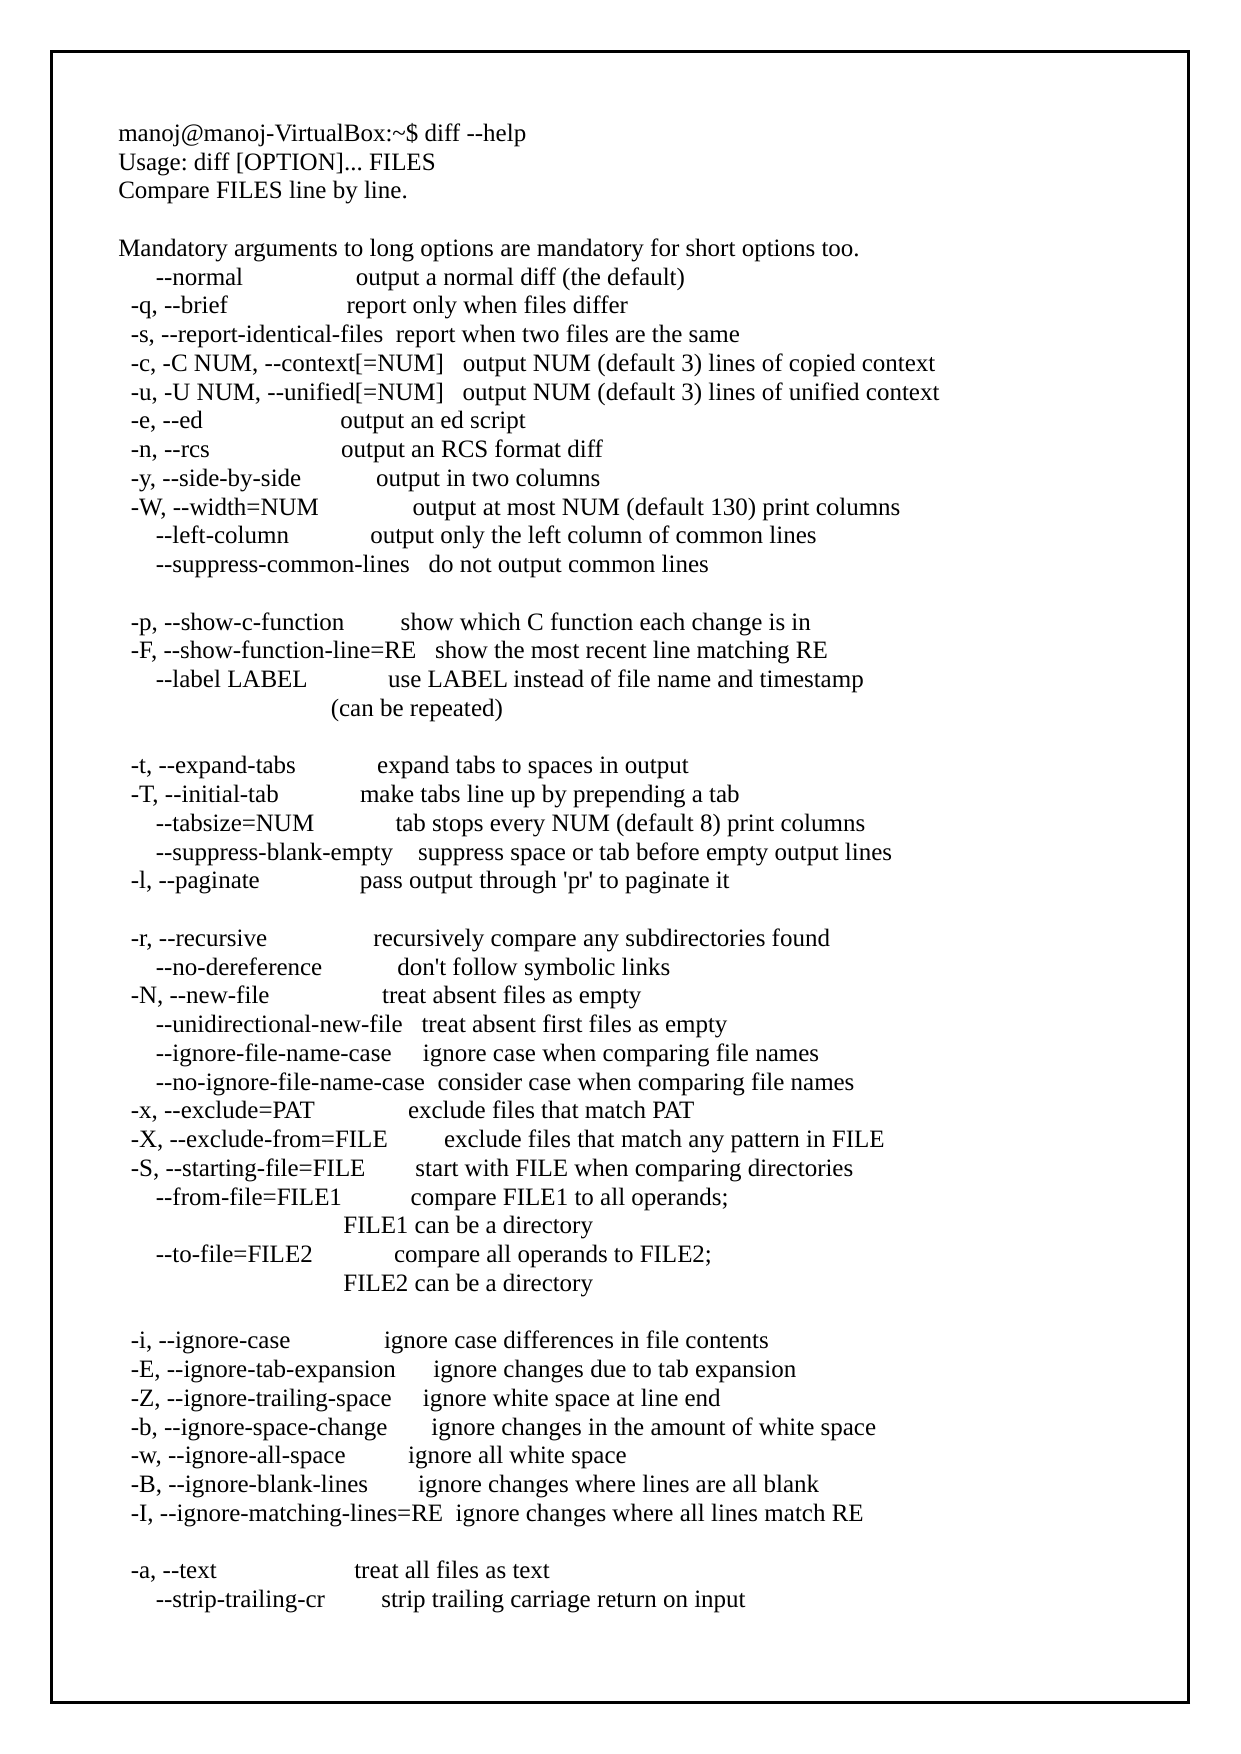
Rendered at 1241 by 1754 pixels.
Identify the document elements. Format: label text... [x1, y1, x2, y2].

text -s, --report-identical-files report when two files are the same [118, 319, 1122, 348]
text (can be repeated) [118, 693, 1122, 722]
text -l, --paginate pass output through 'pr' to paginate it [118, 866, 1122, 894]
text --label LABEL use LABEL instead of file name and timestamp [118, 664, 1122, 693]
text --from-file=FILE1 compare FILE1 to all operands; [118, 1182, 1122, 1211]
text --strip-trailing-cr strip trailing carriage return on input [118, 1584, 1122, 1613]
text -r, --recursive recursively compare any subdirectories found [118, 923, 1122, 952]
text -N, --new-file treat absent files as empty [118, 981, 1122, 1009]
text -w, --ignore-all-space ignore all white space [118, 1441, 1122, 1469]
text -b, --ignore-space-change ignore changes in the amount of white space [118, 1412, 1122, 1441]
text --left-column output only the left column of common lines [118, 521, 1122, 549]
text Mandatory arguments to long options are mandatory for short options too. [118, 233, 1122, 262]
text -I, --ignore-matching-lines=RE ignore changes where all lines match RE [118, 1498, 1122, 1527]
text FILE1 can be a directory [118, 1211, 1122, 1239]
text --normal output a normal diff (the default) [118, 262, 1122, 291]
text -Z, --ignore-trailing-space ignore white space at line end [118, 1383, 1122, 1412]
text -S, --starting-file=FILE start with FILE when comparing directories [118, 1153, 1122, 1182]
text -X, --exclude-from=FILE exclude files that match any pattern in FILE [118, 1124, 1122, 1153]
text FILE2 can be a directory [118, 1268, 1122, 1297]
text -y, --side-by-side output in two columns [118, 463, 1122, 492]
text --suppress-common-lines do not output common lines [118, 549, 1122, 578]
text --ignore-file-name-case ignore case when comparing file names [118, 1038, 1122, 1067]
text -E, --ignore-tab-expansion ignore changes due to tab expansion [118, 1354, 1122, 1383]
text --tabsize=NUM tab stops every NUM (default 8) print columns [118, 808, 1122, 837]
text -T, --initial-tab make tabs line up by prepending a tab [118, 779, 1122, 808]
text --no-dereference don't follow symbolic links [118, 952, 1122, 981]
text -B, --ignore-blank-lines ignore changes where lines are all blank [118, 1469, 1122, 1498]
text manoj@manoj-VirtualBox:~$ diff --help [118, 118, 1122, 147]
text --no-ignore-file-name-case consider case when comparing file names [118, 1067, 1122, 1096]
text -e, --ed output an ed script [118, 406, 1122, 434]
text -x, --exclude=PAT exclude files that match PAT [118, 1096, 1122, 1124]
text -i, --ignore-case ignore case differences in file contents [118, 1326, 1122, 1354]
text -u, -U NUM, --unified[=NUM] output NUM (default 3) lines of unified context [118, 377, 1122, 406]
text --unidirectional-new-file treat absent first files as empty [118, 1009, 1122, 1038]
text -p, --show-c-function show which C function each change is in [118, 607, 1122, 636]
text -a, --text treat all files as text [118, 1556, 1122, 1584]
text Compare FILES line by line. [118, 176, 1122, 204]
text -n, --rcs output an RCS format diff [118, 434, 1122, 463]
text -W, --width=NUM output at most NUM (default 130) print columns [118, 492, 1122, 521]
text Usage: diff [OPTION]... FILES [118, 147, 1122, 176]
text -q, --brief report only when files differ [118, 291, 1122, 319]
text -c, -C NUM, --context[=NUM] output NUM (default 3) lines of copied context [118, 348, 1122, 377]
text --suppress-blank-empty suppress space or tab before empty output lines [118, 837, 1122, 866]
text -t, --expand-tabs expand tabs to spaces in output [118, 751, 1122, 779]
text -F, --show-function-line=RE show the most recent line matching RE [118, 636, 1122, 664]
text --to-file=FILE2 compare all operands to FILE2; [118, 1239, 1122, 1268]
